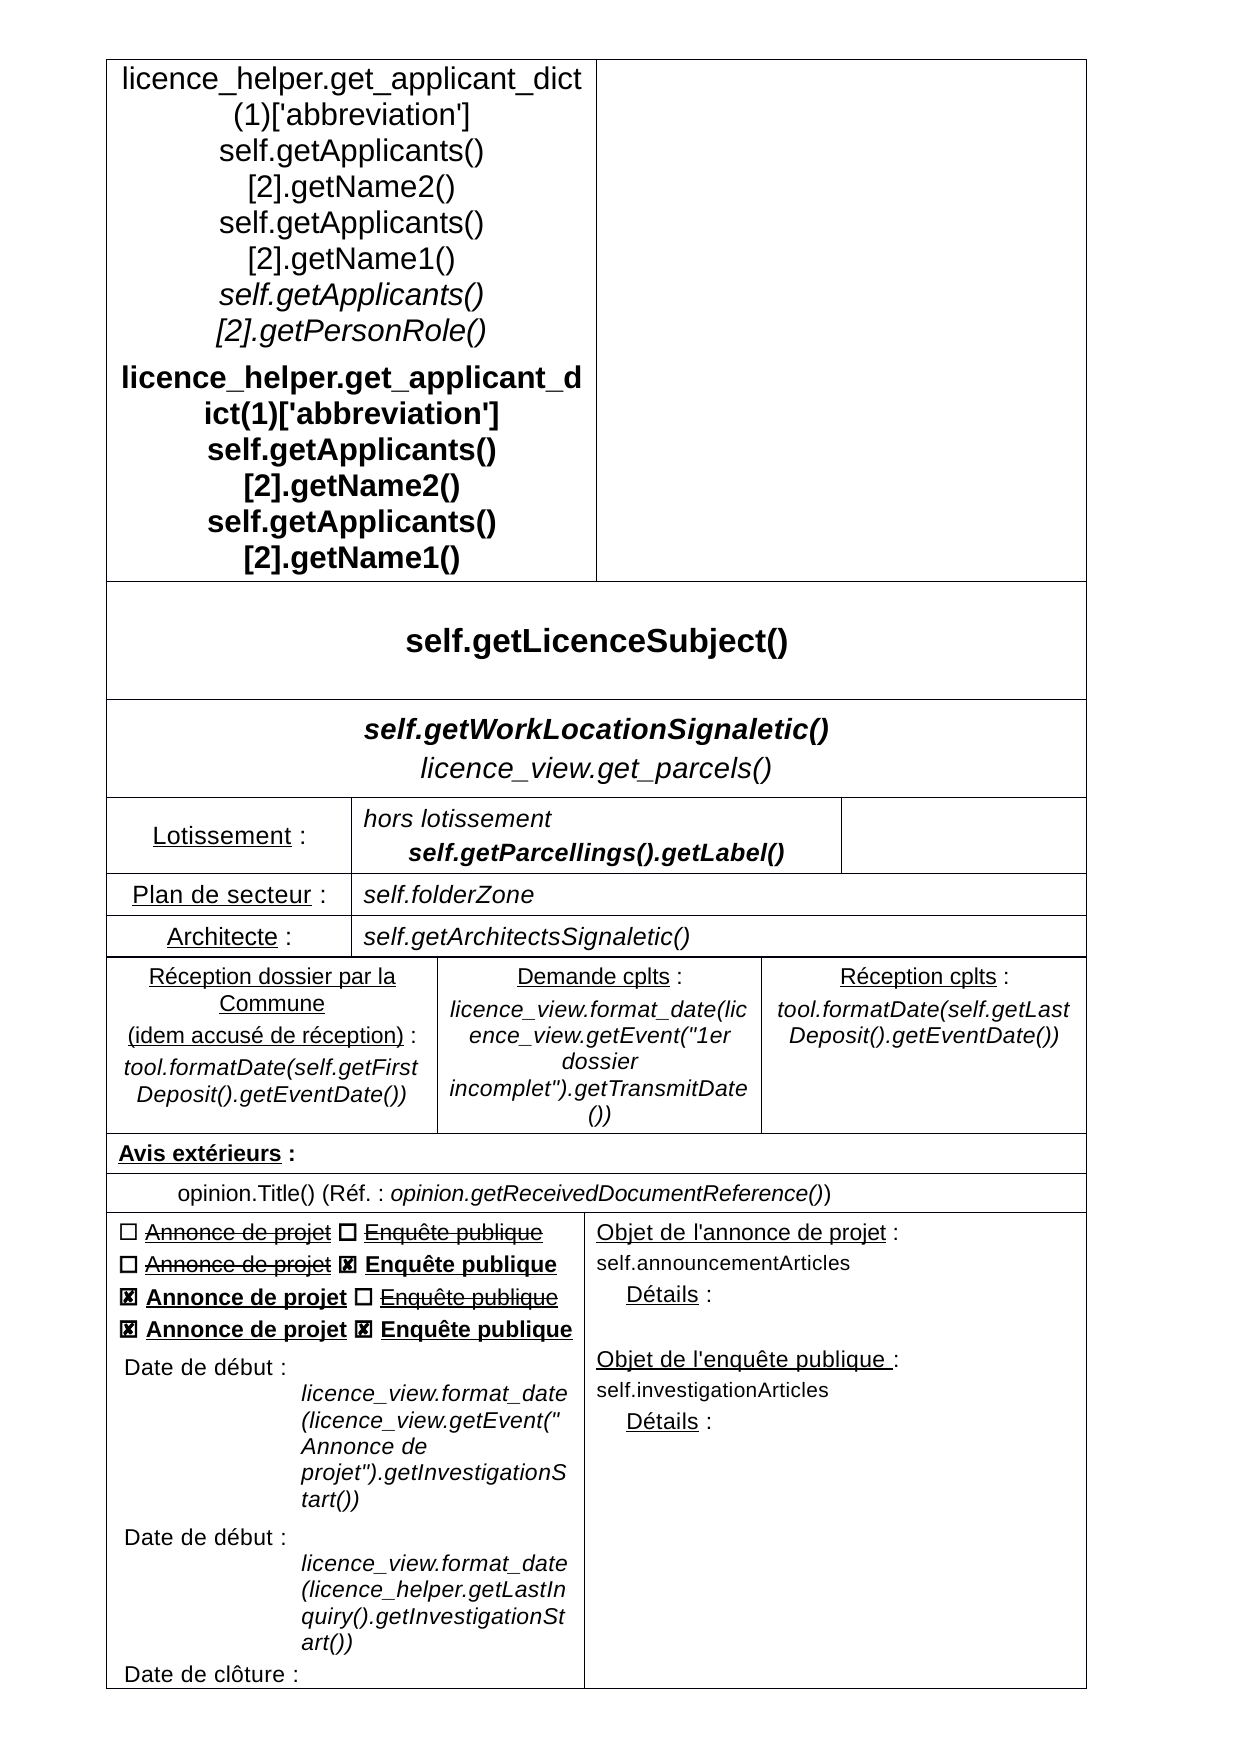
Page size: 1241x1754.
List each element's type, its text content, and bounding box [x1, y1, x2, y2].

table_cell self.getLicenceSubject() [107, 582, 1086, 699]
table_cell self.getWorkLocationSignaletic() licence_view.get_parcels() [107, 700, 1086, 797]
table_cell opinion.Title() (Réf. : opinion.getReceivedDocumentReference()) [107, 1174, 1086, 1212]
table_cell Réception dossier par la Commune (idem accusé de réception) : tool.formatDate(self.getFirstDeposit().getEventDate()) [107, 958, 437, 1133]
table_cell  Annonce de projet  Enquête publique  Annonce de projet  Enquête publique  Annonce de projet  Enquête publique  Annonce de projet  Enquête publique Date de début : licence_view.format_date(licence_view.getEvent("Annonce de projet").getInvestigationStart()) Date de début : licence_view.format_date(licence_helper.getLastInquiry().getInvestigationStart()) Date de clôture : [107, 1213, 584, 1688]
table_cell Demande cplts : licence_view.format_date(licence_view.getEvent("1er dossier incomplet").getTransmitDate()) [438, 958, 761, 1133]
table_cell hors lotissement self.getParcellings().getLabel() [352, 798, 841, 873]
table_cell Objet de l'annonce de projet : self.announcementArticles Détails : Objet de l'enquête publique : self.investigationArticles Détails : [585, 1213, 1086, 1688]
table_cell Avis extérieurs : [107, 1134, 1086, 1173]
table_cell Réception cplts : tool.formatDate(self.getLastDeposit().getEventDate()) [762, 958, 1086, 1133]
table_cell Plan de secteur : [107, 874, 351, 915]
table_cell [597, 60, 1086, 581]
table_cell licence_helper.get_applicant_dict(1)['abbreviation'] self.getApplicants()[2].getName2() self.getApplicants()[2].getName1() self.getApplicants()[2].getPersonRole() licence_helper.get_applicant_dict(1)['abbreviation'] self.getApplicants()[2].getName2() self.getApplicants()[2].getName1() [107, 60, 596, 581]
table_cell self.getArchitectsSignaletic() [352, 916, 1086, 956]
table_cell Lotissement : [107, 798, 351, 873]
table_cell [842, 798, 1086, 873]
table_cell self.folderZone [352, 874, 1086, 915]
table_cell Architecte : [107, 916, 351, 956]
